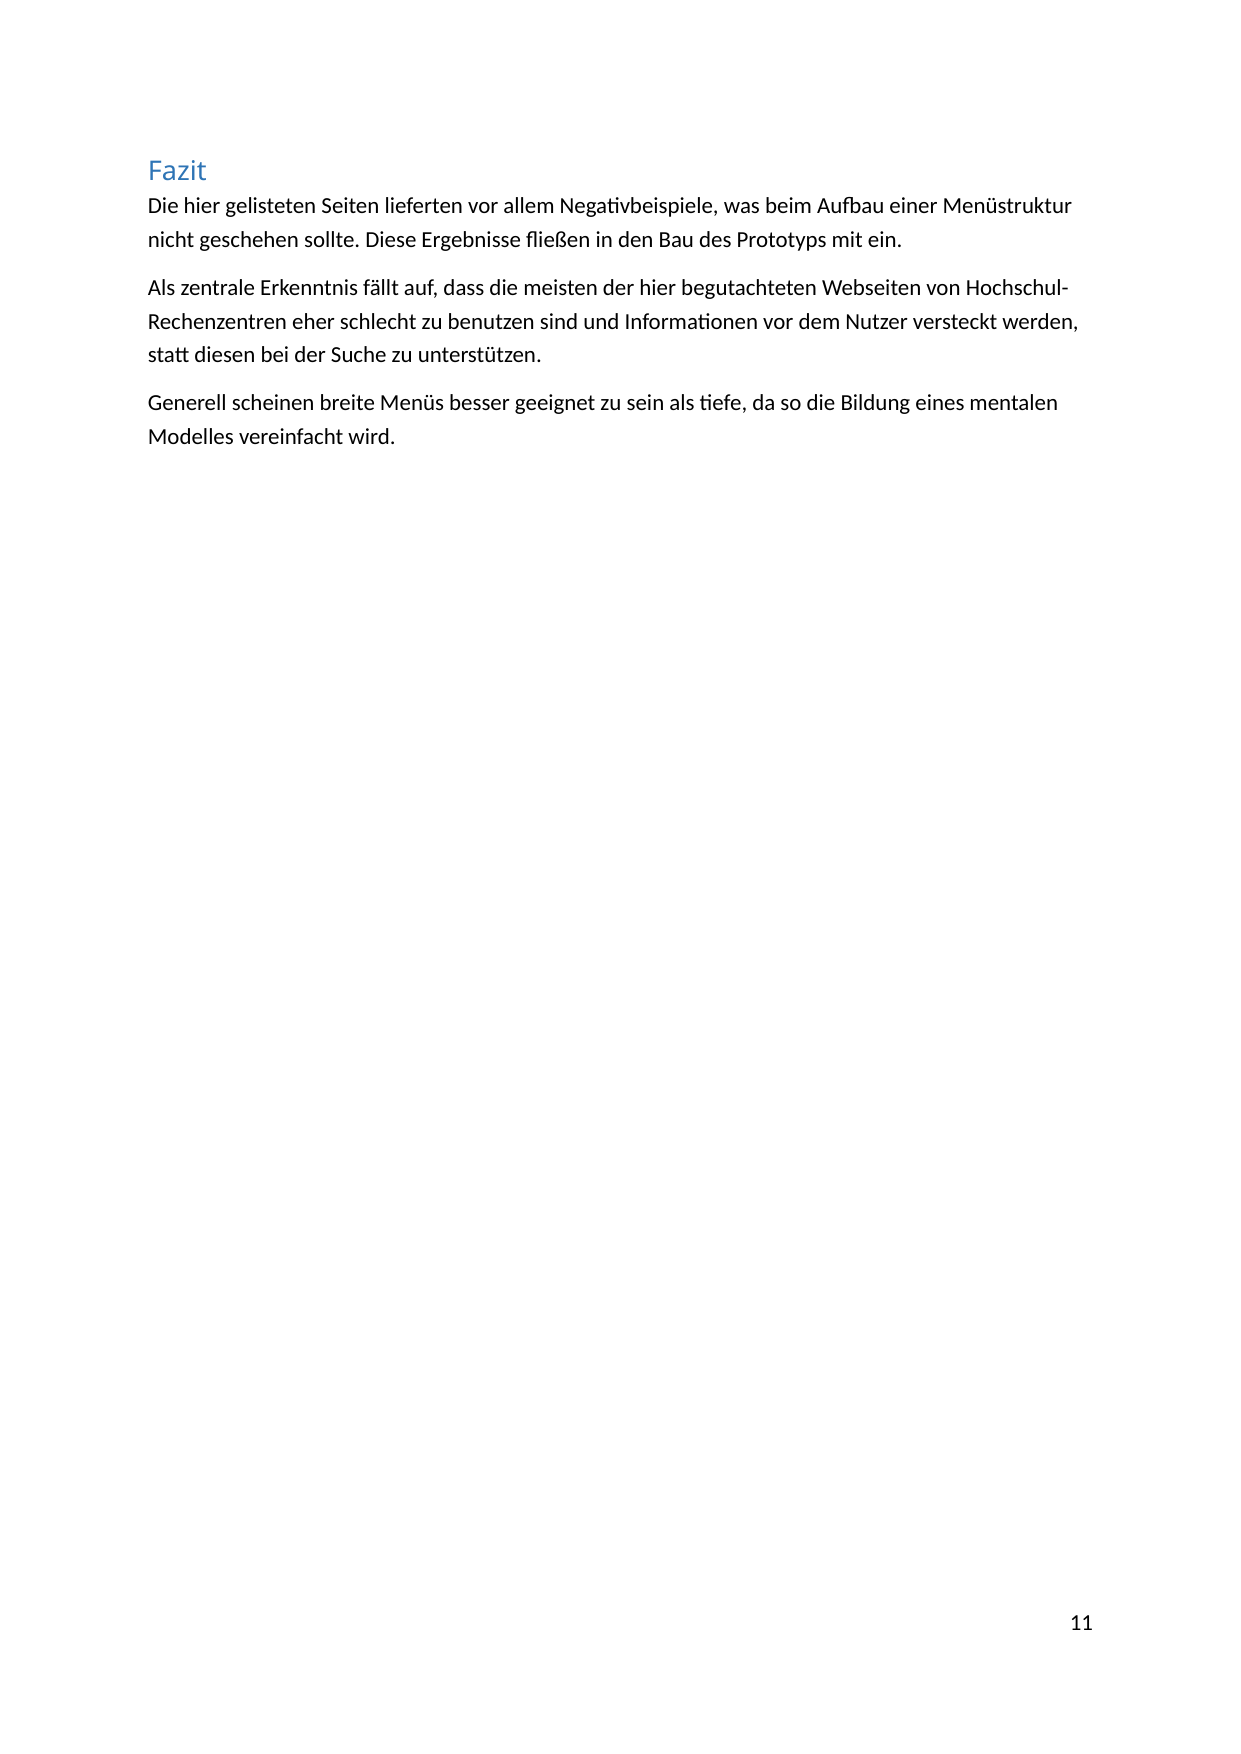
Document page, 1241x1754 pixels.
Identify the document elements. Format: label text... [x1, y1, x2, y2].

text Die hier gelisteten Seiten lieferten vor allem Negativbeispiele, was beim Aufbau einer Menüstruktur nicht geschehen sollte. Diese Ergebnisse fließen in den Bau des Prototyps mit ein. [148, 192, 1093, 253]
text Als zentrale Erkenntnis fällt auf, dass die meisten der hier begutachteten Webseiten von Hochschul-Rechenzentren eher schlecht zu benutzen sind und Informationen vor dem Nutzer versteckt werden, statt diesen bei der Suche zu unterstützen. [148, 273, 1093, 368]
subtitle Fazit [148, 152, 1093, 189]
text Generell scheinen breite Menüs besser geeignet zu sein als tiefe, da so die Bildung eines mentalen Modelles vereinfacht wird. [148, 388, 1093, 450]
